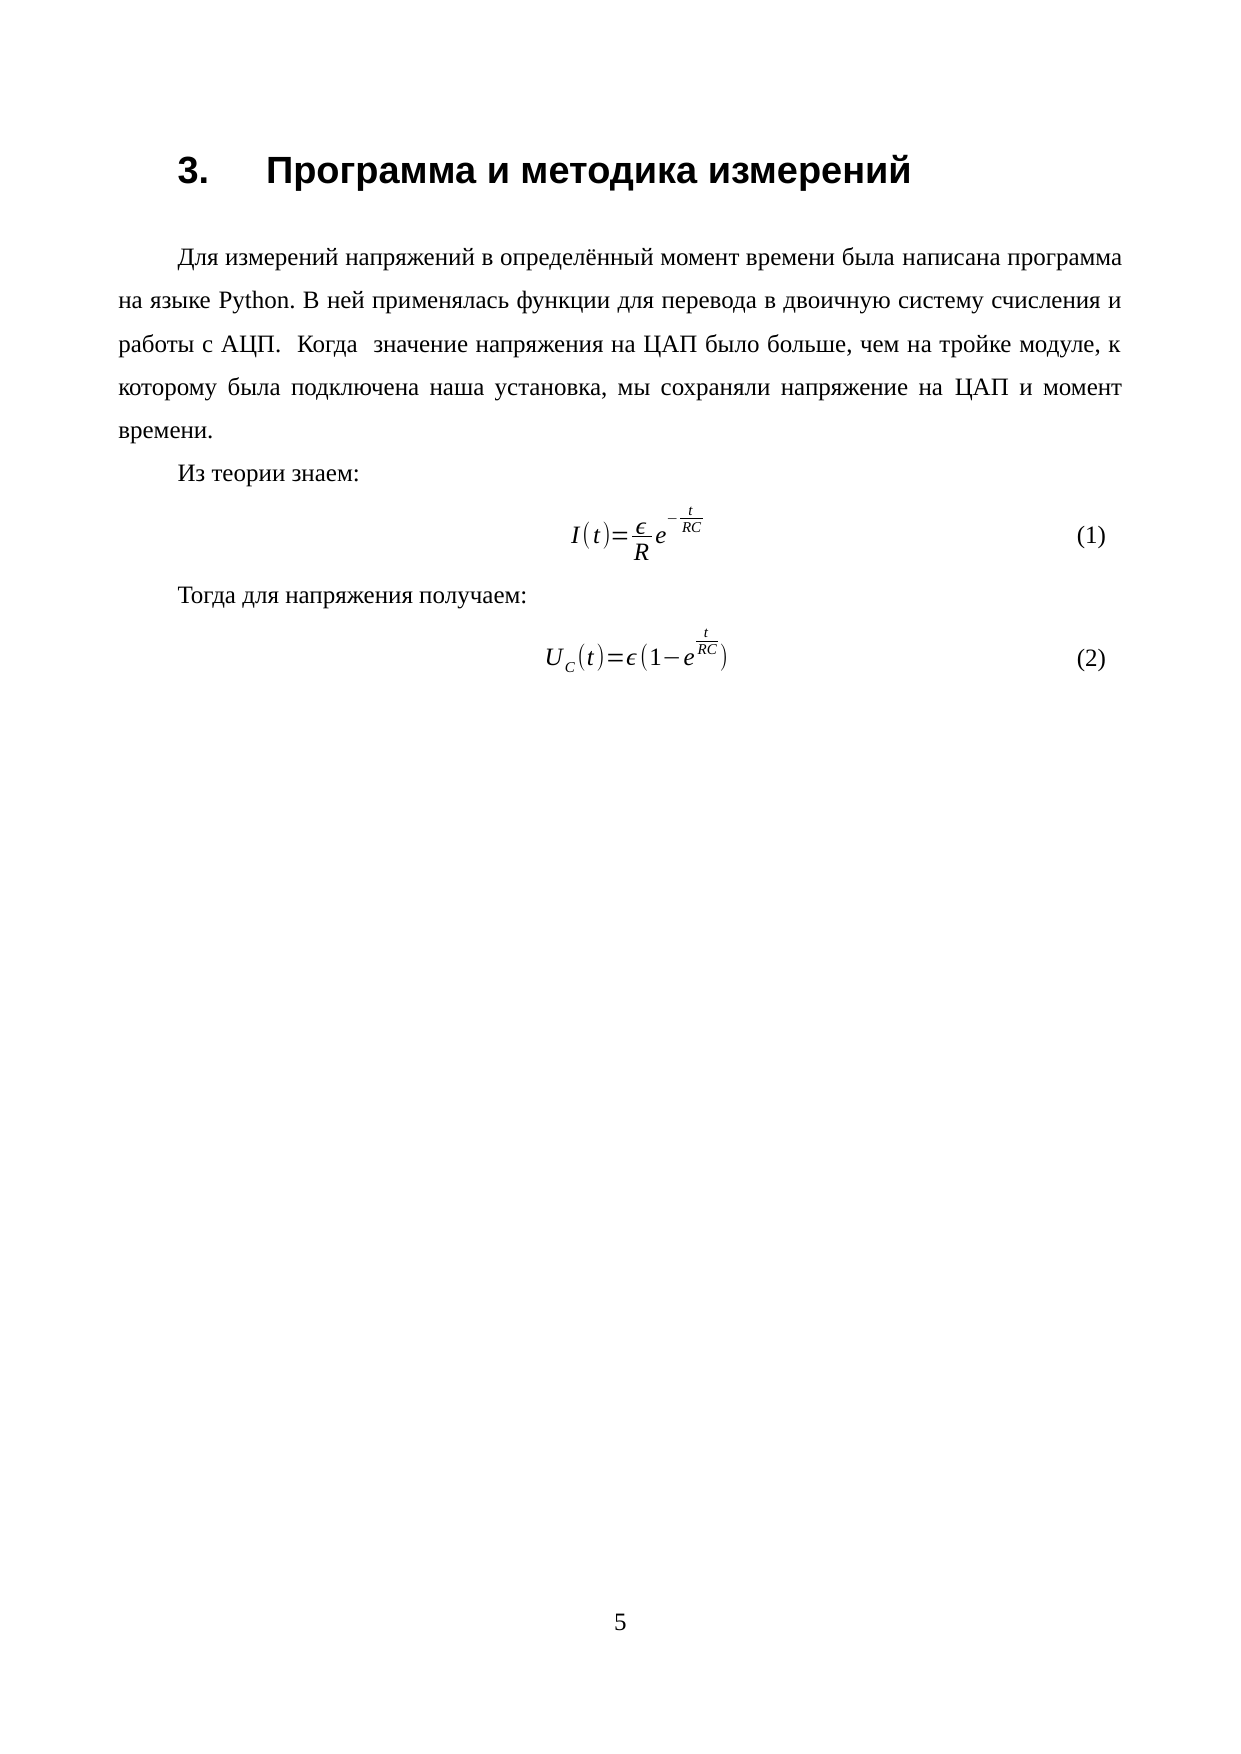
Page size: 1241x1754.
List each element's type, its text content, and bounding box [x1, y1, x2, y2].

text Для измерений напряжений в определённый момент времени была написана программа на языке Python. В ней применялась функции для перевода в двоичную систему счисления и работы с АЦП. Когда значение напряжения на ЦАП было больше, чем на тройке модуле, к которому была подключена наша установка, мы сохраняли напряжение на ЦАП и момент времени. [118, 242, 1122, 444]
text (1) [118, 501, 1122, 566]
text Из теории знаем: [118, 458, 1122, 487]
subtitle Программа и методика измерений [118, 148, 1122, 191]
text Тогда для напряжения получаем: [118, 581, 1122, 609]
text (2) [118, 624, 1122, 676]
